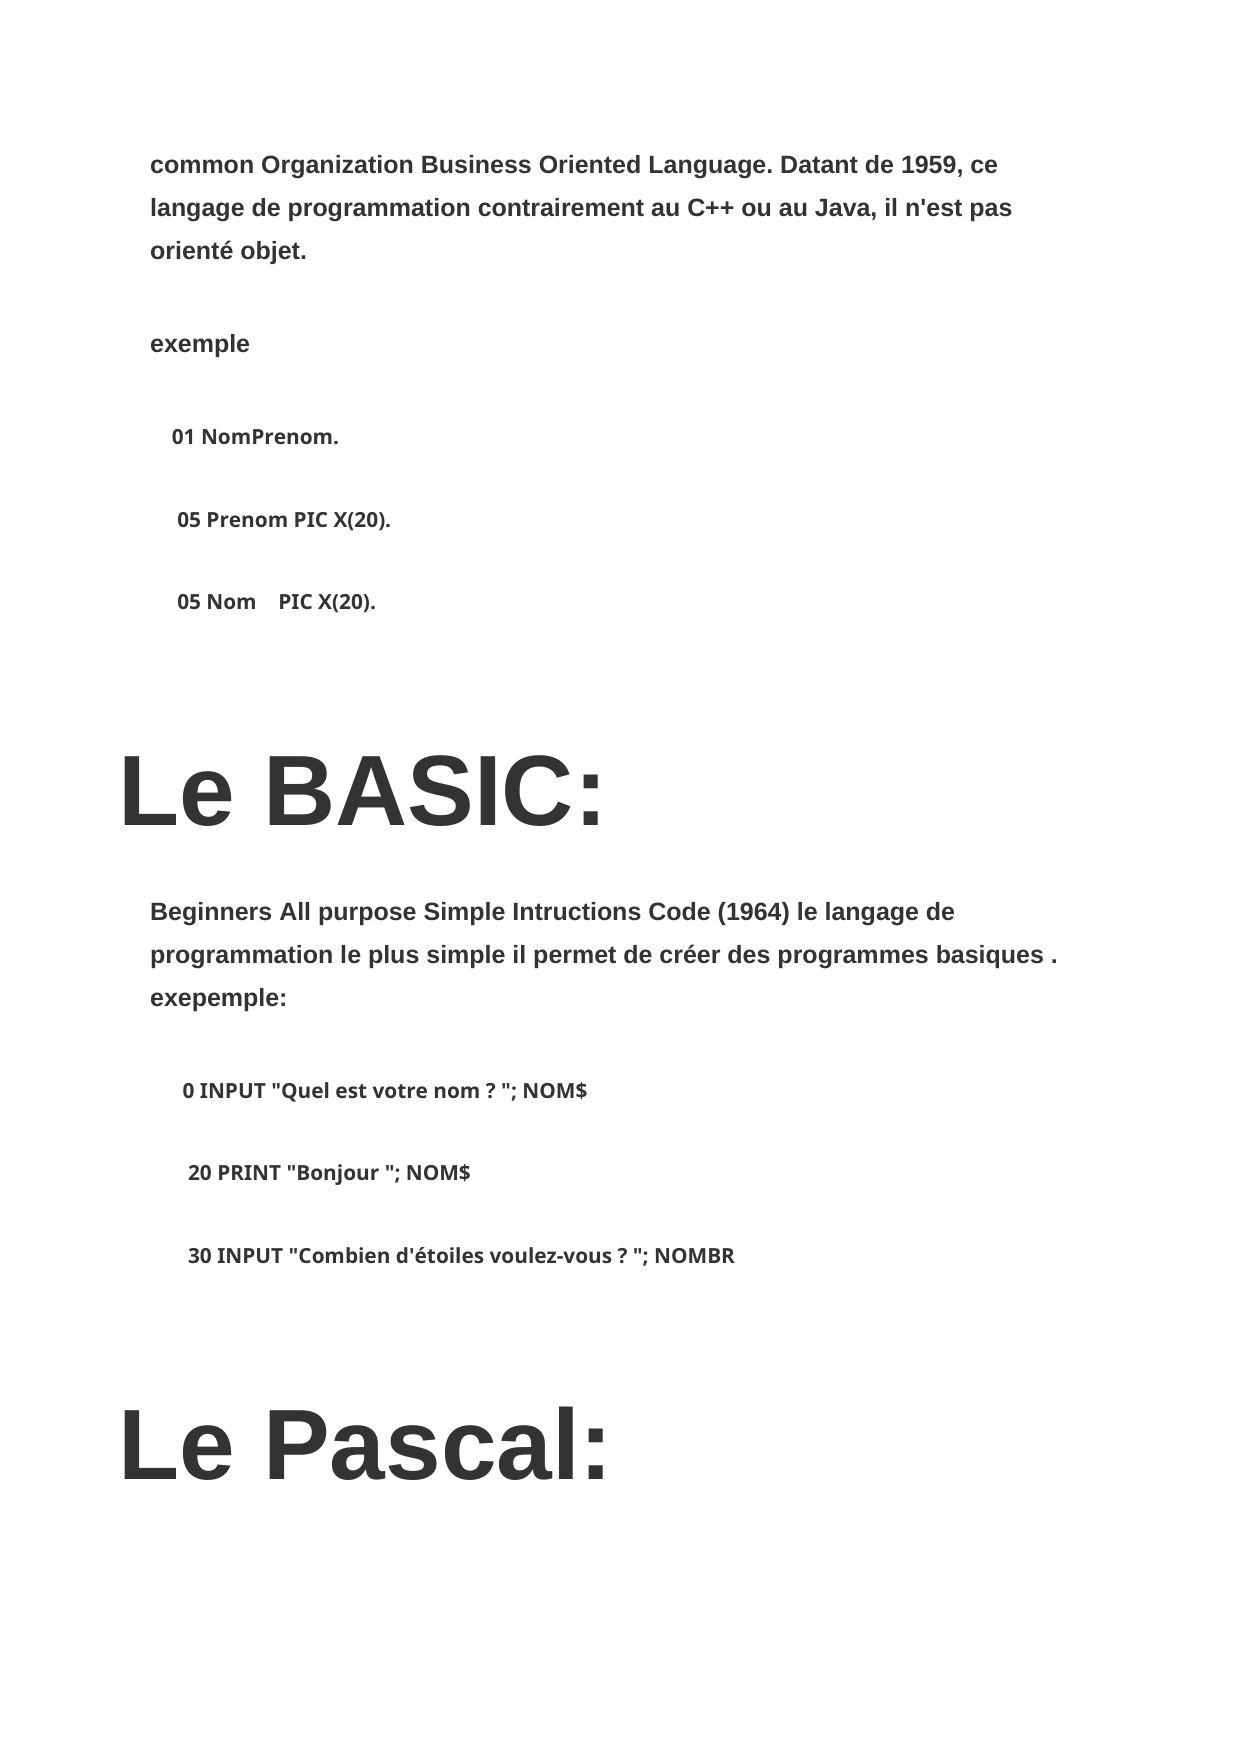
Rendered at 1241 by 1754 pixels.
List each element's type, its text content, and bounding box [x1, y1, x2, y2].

subtitle Le Pascal: [119, 1386, 1090, 1501]
text Beginners All purpose Simple Intructions Code (1964) le langage de programmation le plus simple il permet de créer des programmes basiques . exepemple: [150, 897, 1090, 1012]
text exemple [150, 329, 1090, 358]
text 0 INPUT "Quel est votre nom ? "; NOM$ 20 PRINT "Bonjour "; NOM$ 30 INPUT "Combien d'étoiles voulez-vous ? "; NOMBR [150, 1076, 1090, 1310]
text common Organization Business Oriented Language. Datant de 1959, ce langage de programmation contrairement au C++ ou au Java, il n'est pas orienté objet. [150, 150, 1090, 265]
text 01 NomPrenom. 05 Prenom PIC X(20). 05 Nom PIC X(20). [150, 422, 1090, 657]
subtitle Le BASIC: [119, 732, 1090, 847]
